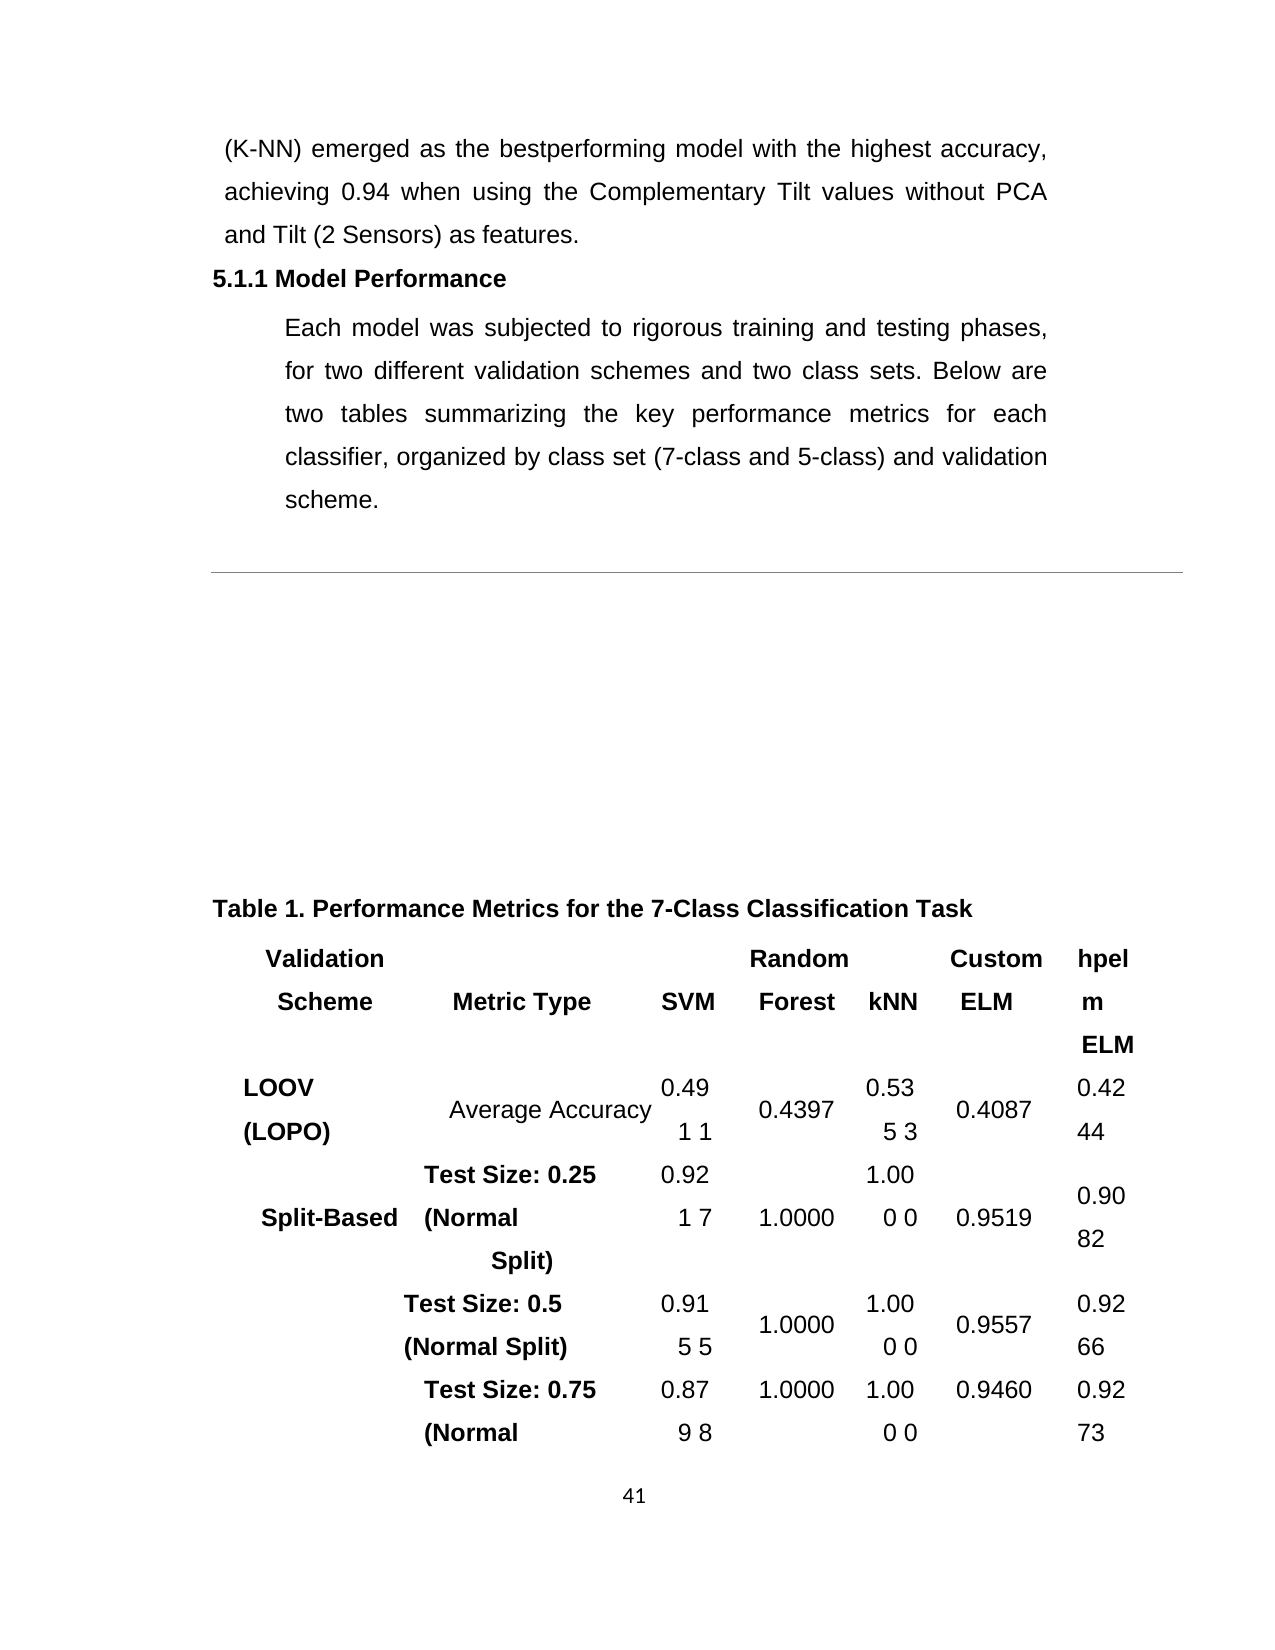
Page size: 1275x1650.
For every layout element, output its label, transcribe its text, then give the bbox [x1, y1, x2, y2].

table_cell LOOV (LOPO) [232, 1074, 404, 1159]
table_cell 0.921 7 [661, 1160, 749, 1289]
table_header Custom ELM [950, 944, 1077, 1073]
table_cell 1.000 0 [866, 1160, 950, 1289]
table_header Validation Scheme [232, 944, 404, 1073]
table_cell 1.000 0 [866, 1289, 950, 1375]
table_header kNN [866, 944, 950, 1073]
table_cell 1.0000 [749, 1160, 866, 1289]
text 5.1.1 Model Performance [212, 264, 1137, 292]
table_cell 0.491 1 [661, 1074, 749, 1159]
table_cell [232, 1375, 404, 1461]
table_cell 0.9460 [950, 1375, 1077, 1461]
table_header Metric Type [404, 944, 661, 1073]
table_cell Average Accuracy [404, 1074, 661, 1159]
table_cell 0.4244 [1077, 1074, 1136, 1159]
text (K-NN) emerged as the bestperforming model with the highest accuracy, achieving 0.94 when using the Complementary Tilt values without PCA and Tilt (2 Sensors) as features. [223, 134, 1049, 249]
table_cell 0.4397 [749, 1074, 866, 1159]
table_header hpelm ELM [1077, 944, 1136, 1073]
table_cell 0.535 3 [866, 1074, 950, 1159]
table_cell 0.9266 [1077, 1289, 1136, 1375]
table_cell 0.9557 [950, 1289, 1077, 1375]
table_header SVM [661, 944, 749, 1073]
table_cell 1.0000 [749, 1375, 866, 1461]
table_cell 0.4087 [950, 1074, 1077, 1159]
table_cell 1.0000 [749, 1289, 866, 1375]
text Table 1. Performance Metrics for the 7-Class Classification Task [212, 894, 1137, 923]
table_cell 0.915 5 [661, 1289, 749, 1375]
text Each model was subjected to rigorous training and testing phases, for two different validation schemes and two class sets. Below are two tables summarizing the key performance metrics for each classifier, organized by class set (7-class and 5-class) and validation scheme. [284, 313, 1049, 514]
table_cell [232, 1289, 404, 1375]
table_cell Test Size: 0.25 (Normal Split) [404, 1160, 661, 1289]
table_cell Test Size: 0.5 (Normal Split) [404, 1289, 661, 1375]
table_header Random Forest [749, 944, 866, 1073]
table_cell 0.9082 [1077, 1160, 1136, 1289]
table_cell 0.879 8 [661, 1375, 749, 1461]
table_cell Test Size: 0.75 (Normal [404, 1375, 661, 1461]
table_cell Split-Based [232, 1160, 404, 1289]
table_cell 0.9519 [950, 1160, 1077, 1289]
table_cell 1.000 0 [866, 1375, 950, 1461]
table_cell 0.9273 [1077, 1375, 1136, 1461]
